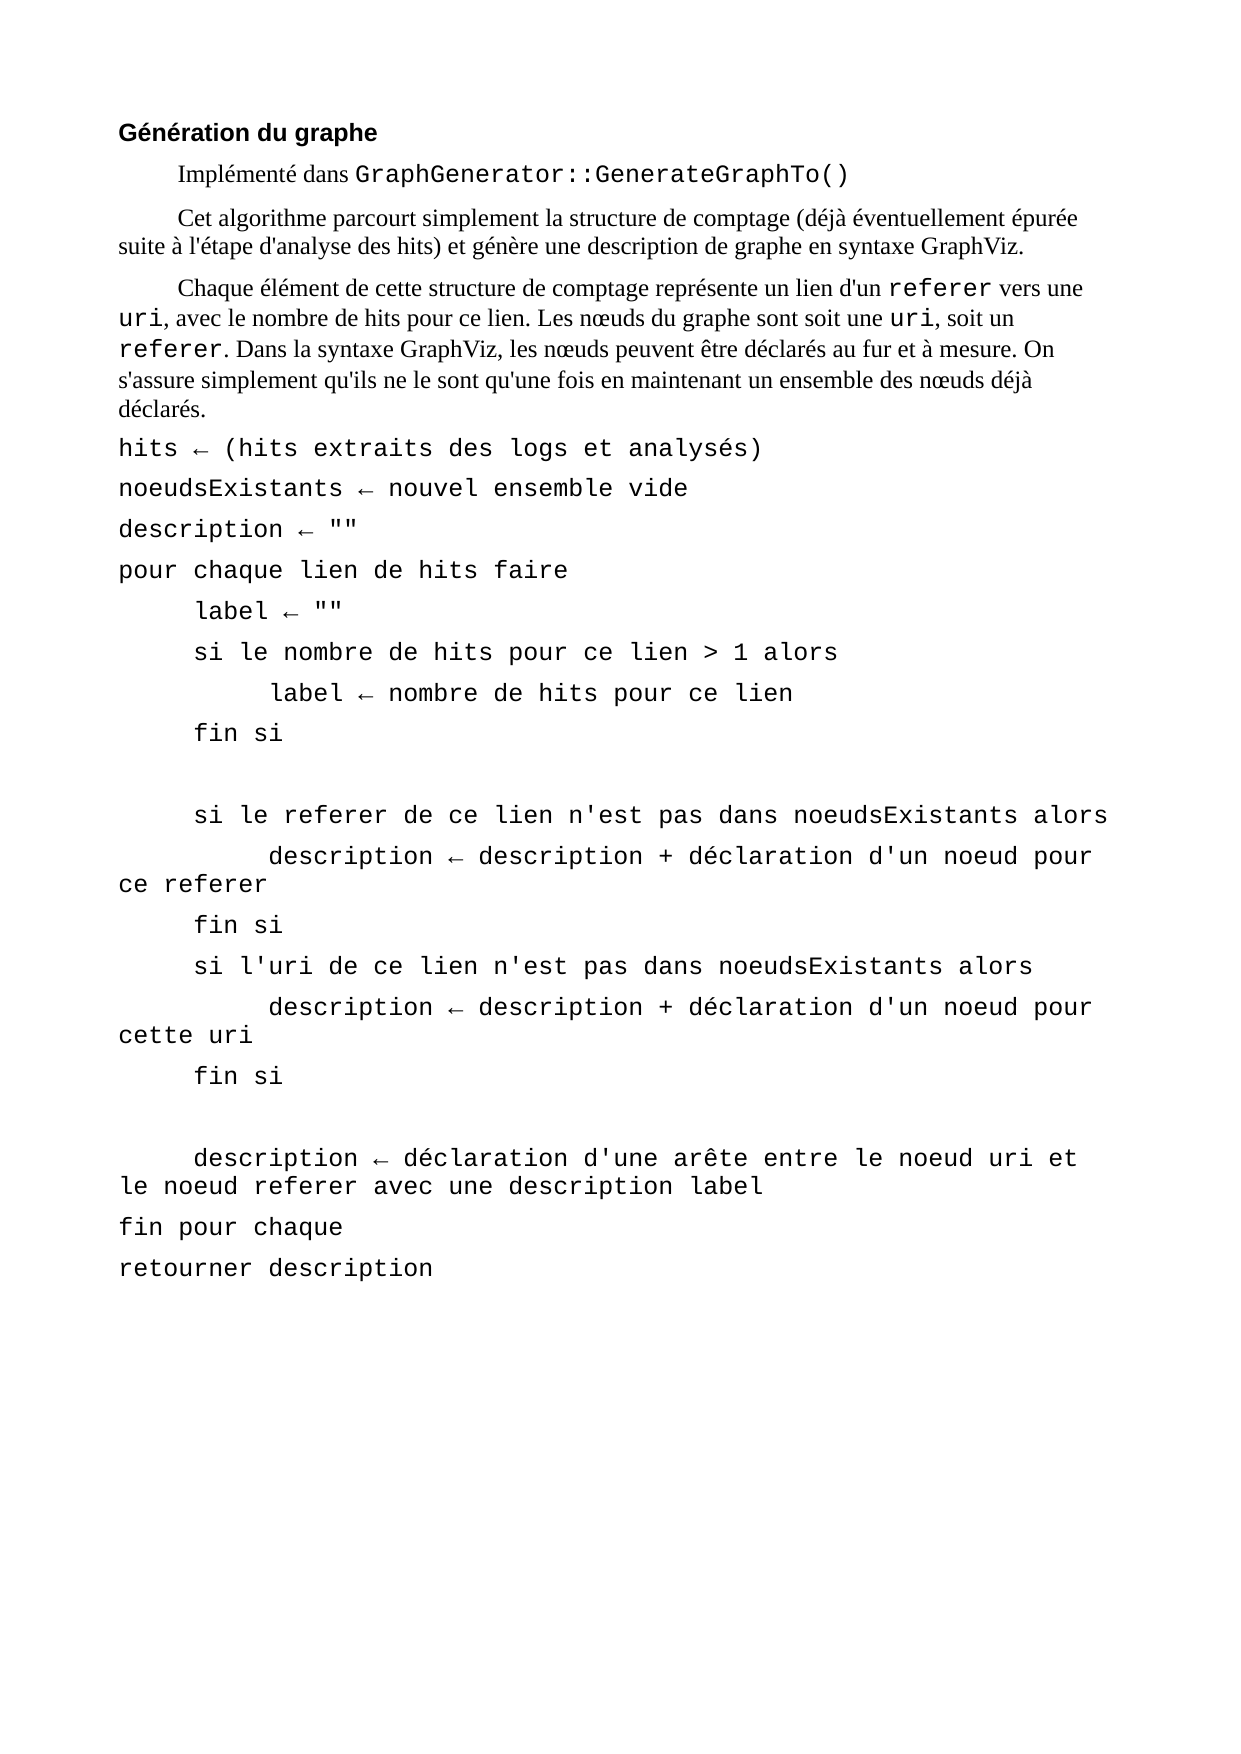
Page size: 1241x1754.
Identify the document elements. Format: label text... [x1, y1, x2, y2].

text noeudsExistants ← nouvel ensemble vide [118, 476, 1122, 504]
text fin si [118, 721, 1122, 749]
text Cet algorithme parcourt simplement la structure de comptage (déjà éventuellement épurée suite à l'étape d'analyse des hits) et génère une description de graphe en syntaxe GraphViz. [118, 203, 1122, 260]
text label ← "" [118, 598, 1122, 627]
subtitle Génération du graphe [118, 118, 1122, 147]
text hits ← (hits extraits des logs et analysés) [118, 435, 1122, 463]
text si le nombre de hits pour ce lien > 1 alors [118, 639, 1122, 668]
text description ← "" [118, 517, 1122, 545]
text pour chaque lien de hits faire [118, 558, 1122, 586]
text Implémenté dans GraphGenerator::GenerateGraphTo() [118, 159, 1122, 190]
text si l'uri de ce lien n'est pas dans noeudsExistants alors [118, 953, 1122, 982]
text label ← nombre de hits pour ce lien [118, 680, 1122, 708]
text retourner description [118, 1255, 1122, 1283]
text description ← description + déclaration d'un noeud pour cette uri [118, 994, 1122, 1051]
text Chaque élément de cette structure de comptage représente un lien d'un referer vers une uri, avec le nombre de hits pour ce lien. Les nœuds du graphe sont soit une uri, soit un referer. Dans la syntaxe GraphViz, les nœuds peuvent être déclarés au fur et à mesure. On s'assure simplement qu'ils ne le sont qu'une fois en maintenant un ensemble des nœuds déjà déclarés. [118, 273, 1122, 423]
text description ← description + déclaration d'un noeud pour ce referer [118, 843, 1122, 900]
text fin pour chaque [118, 1214, 1122, 1243]
text si le referer de ce lien n'est pas dans noeudsExistants alors [118, 803, 1122, 831]
text fin si [118, 913, 1122, 941]
text fin si [118, 1063, 1122, 1092]
text description ← déclaration d'une arête entre le noeud uri et le noeud referer avec une description label [118, 1145, 1122, 1202]
